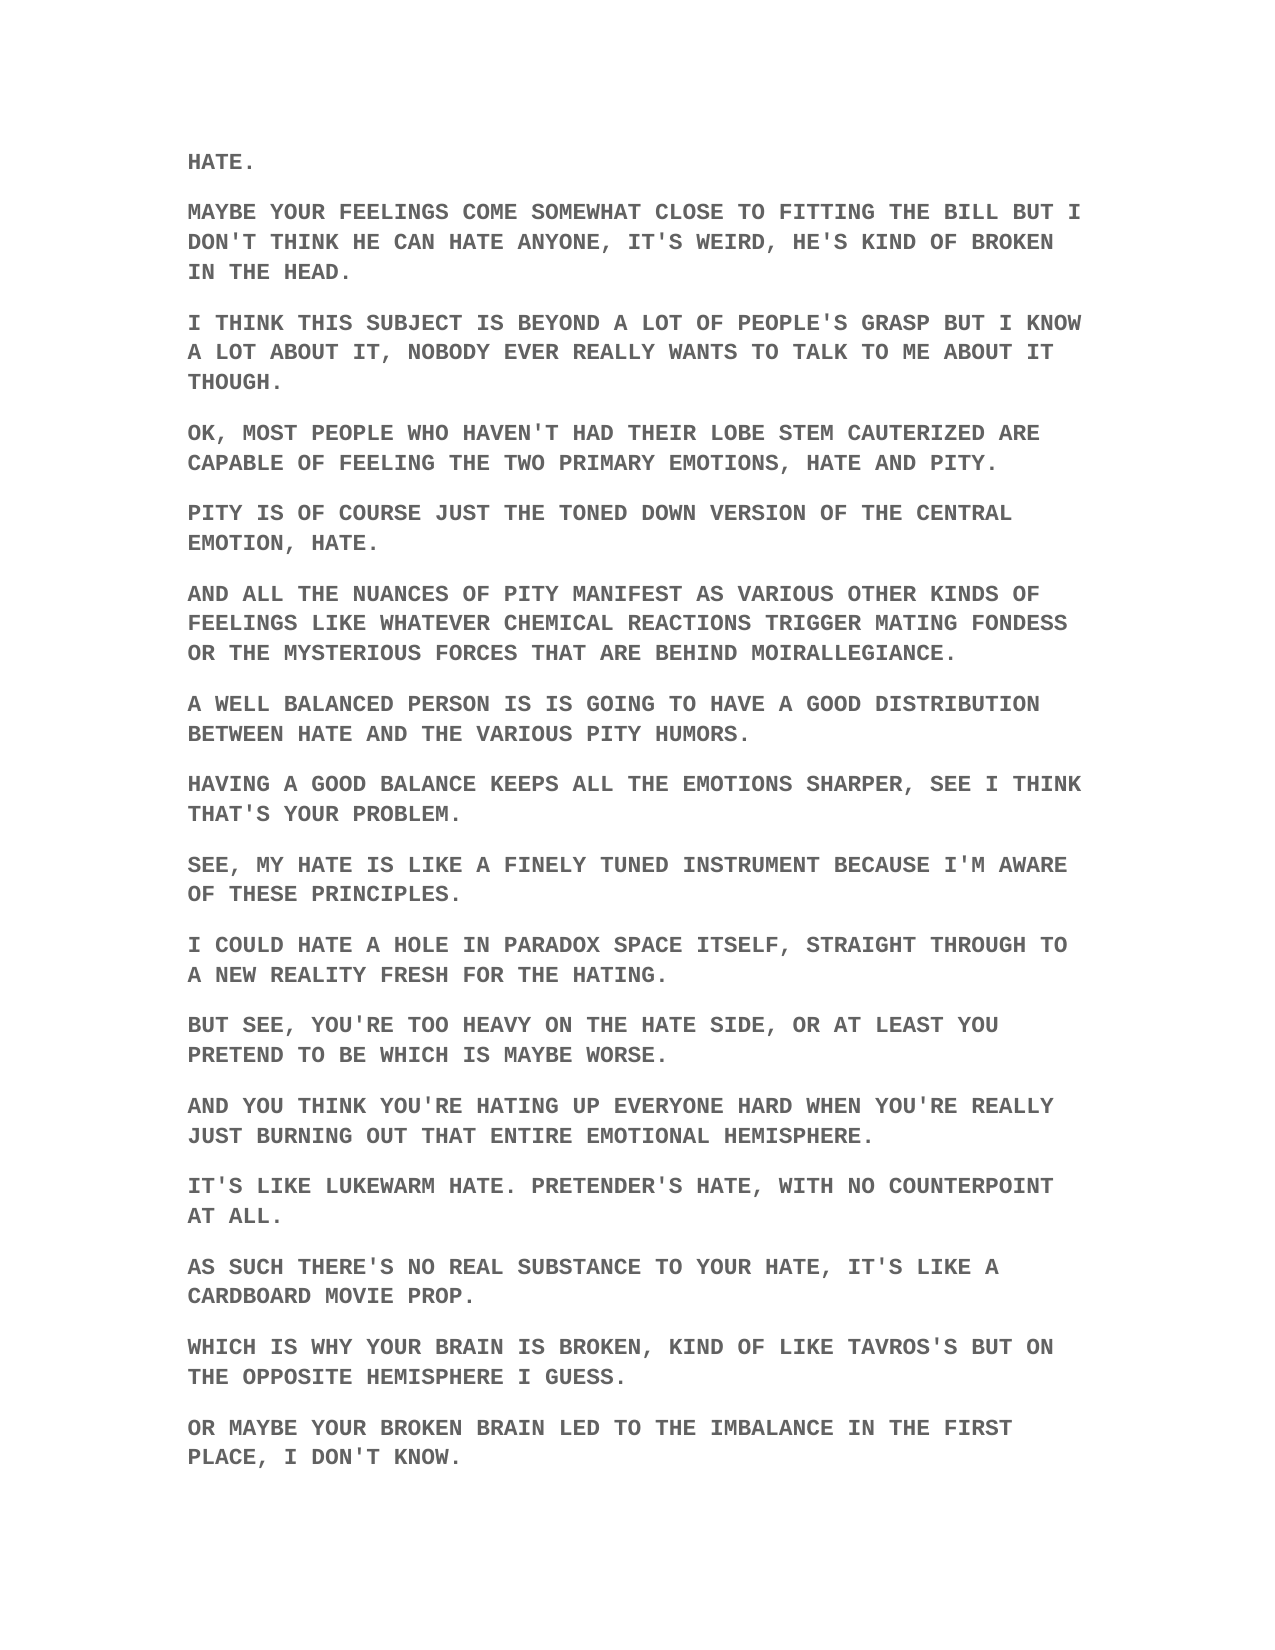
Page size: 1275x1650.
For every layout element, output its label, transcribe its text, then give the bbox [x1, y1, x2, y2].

text OR MAYBE YOUR BROKEN BRAIN LED TO THE IMBALANCE IN THE FIRST PLACE, I DON'T KNOW. [187, 1416, 1087, 1472]
text BUT SEE, YOU'RE TOO HEAVY ON THE HATE SIDE, OR AT LEAST YOU PRETEND TO BE WHICH IS MAYBE WORSE. [187, 1014, 1087, 1069]
text WHICH IS WHY YOUR BRAIN IS BROKEN, KIND OF LIKE TAVROS'S BUT ON THE OPPOSITE HEMISPHERE I GUESS. [187, 1335, 1087, 1391]
text OK, MOST PEOPLE WHO HAVEN'T HAD THEIR LOBE STEM CAUTERIZED ARE CAPABLE OF FEELING THE TWO PRIMARY EMOTIONS, HATE AND PITY. [187, 421, 1087, 477]
text AS SUCH THERE'S NO REAL SUBSTANCE TO YOUR HATE, IT'S LIKE A CARDBOARD MOVIE PROP. [187, 1255, 1087, 1311]
text AND ALL THE NUANCES OF PITY MANIFEST AS VARIOUS OTHER KINDS OF FEELINGS LIKE WHATEVER CHEMICAL REACTIONS TRIGGER MATING FONDESS OR THE MYSTERIOUS FORCES THAT ARE BEHIND MOIRALLEGIANCE. [187, 582, 1087, 667]
text I COULD HATE A HOLE IN PARADOX SPACE ITSELF, STRAIGHT THROUGH TO A NEW REALITY FRESH FOR THE HATING. [187, 933, 1087, 989]
text SEE, MY HATE IS LIKE A FINELY TUNED INSTRUMENT BECAUSE I'M AWARE OF THESE PRINCIPLES. [187, 853, 1087, 909]
text HATE. [187, 150, 1087, 176]
text A WELL BALANCED PERSON IS IS GOING TO HAVE A GOOD DISTRIBUTION BETWEEN HATE AND THE VARIOUS PITY HUMORS. [187, 692, 1087, 748]
text MAYBE YOUR FEELINGS COME SOMEWHAT CLOSE TO FITTING THE BILL BUT I DON'T THINK HE CAN HATE ANYONE, IT'S WEIRD, HE'S KIND OF BROKEN IN THE HEAD. [187, 201, 1087, 286]
text PITY IS OF COURSE JUST THE TONED DOWN VERSION OF THE CENTRAL EMOTION, HATE. [187, 501, 1087, 557]
text IT'S LIKE LUKEWARM HATE. PRETENDER'S HATE, WITH NO COUNTERPOINT AT ALL. [187, 1174, 1087, 1230]
text HAVING A GOOD BALANCE KEEPS ALL THE EMOTIONS SHARPER, SEE I THINK THAT'S YOUR PROBLEM. [187, 772, 1087, 828]
text AND YOU THINK YOU'RE HATING UP EVERYONE HARD WHEN YOU'RE REALLY JUST BURNING OUT THAT ENTIRE EMOTIONAL HEMISPHERE. [187, 1094, 1087, 1150]
text I THINK THIS SUBJECT IS BEYOND A LOT OF PEOPLE'S GRASP BUT I KNOW A LOT ABOUT IT, NOBODY EVER REALLY WANTS TO TALK TO ME ABOUT IT THOUGH. [187, 311, 1087, 396]
